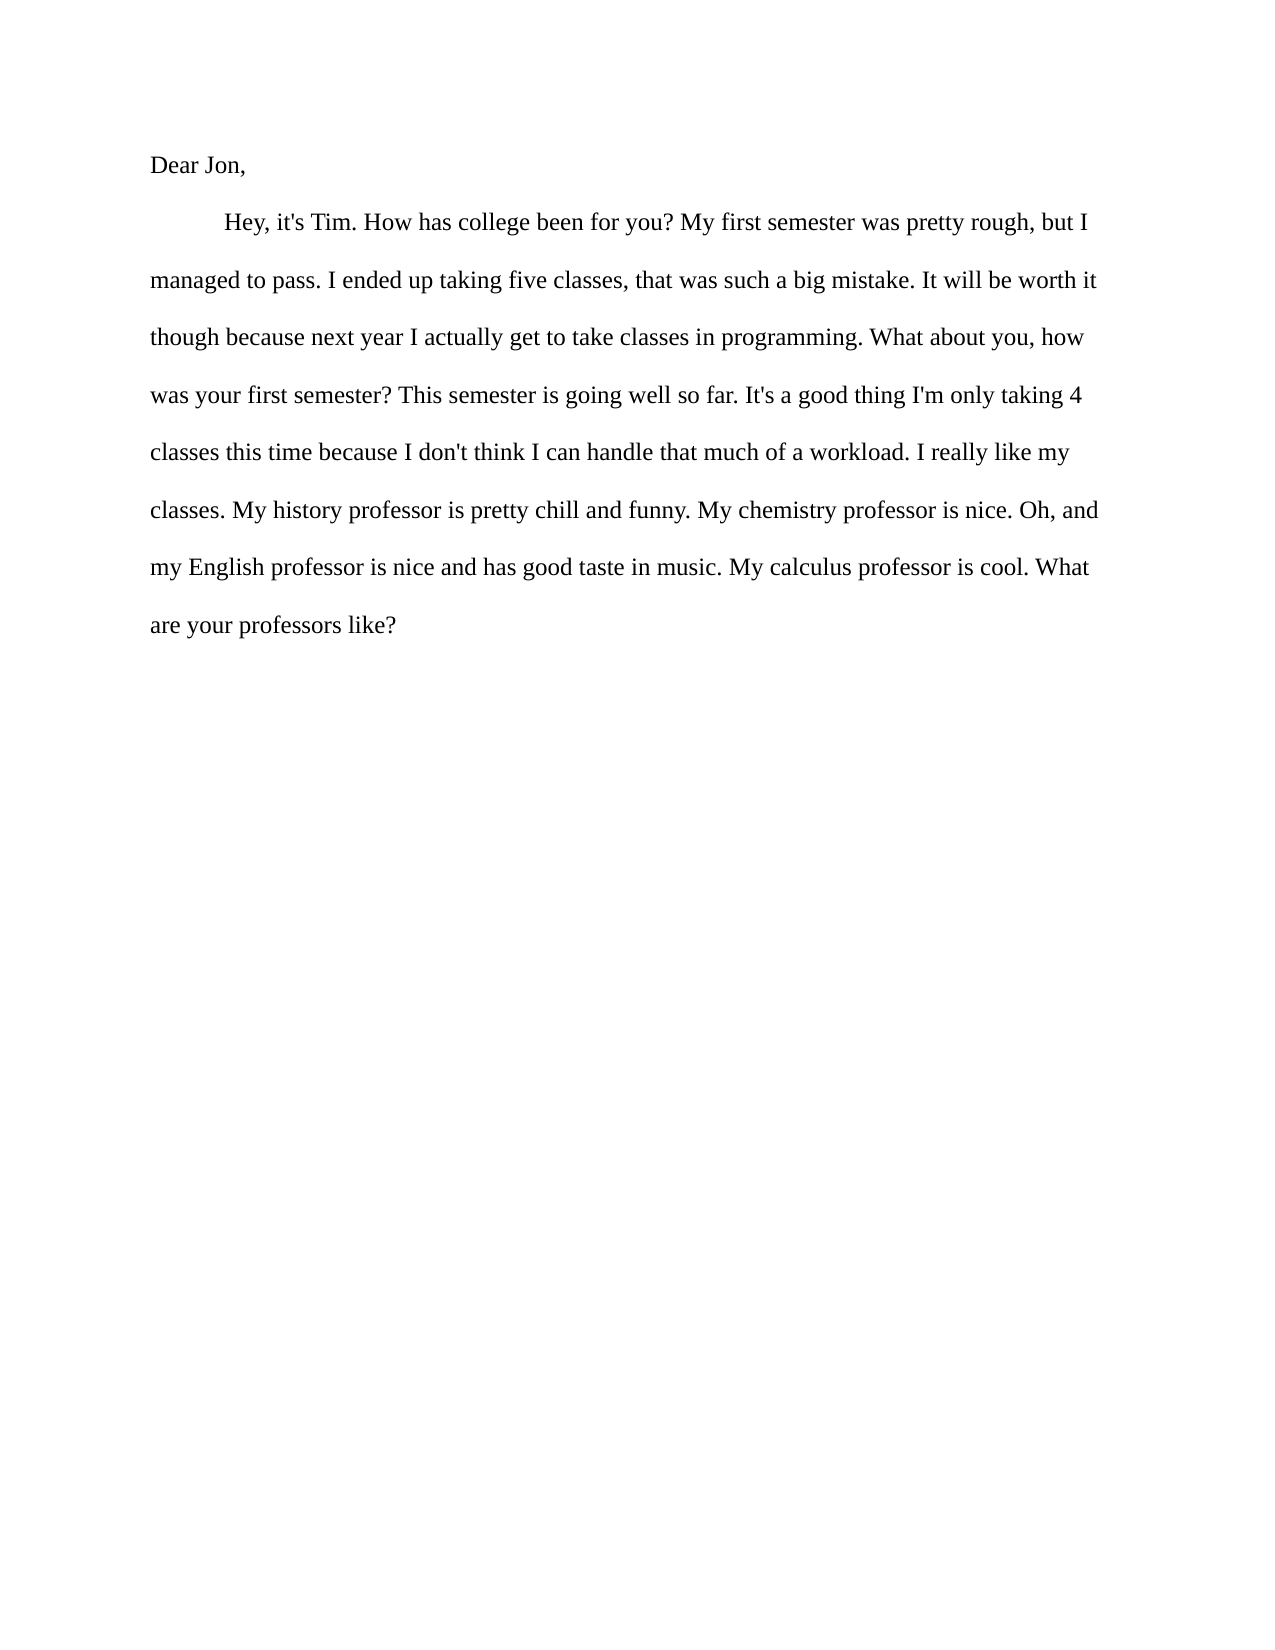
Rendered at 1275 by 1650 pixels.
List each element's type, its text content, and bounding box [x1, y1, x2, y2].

text Dear Jon, [150, 150, 1125, 179]
text Hey, it's Tim. How has college been for you? My first semester was pretty rough, but I managed to pass. I ended up taking five classes, that was such a big mistake. It will be worth it though because next year I actually get to take classes in programming. What about you, how was your first semester? This semester is going well so far. It's a good thing I'm only taking 4 classes this time because I don't think I can handle that much of a workload. I really like my classes. My history professor is pretty chill and funny. My chemistry professor is nice. Oh, and my English professor is nice and has good taste in music. My calculus professor is cool. What are your professors like? [150, 207, 1125, 639]
